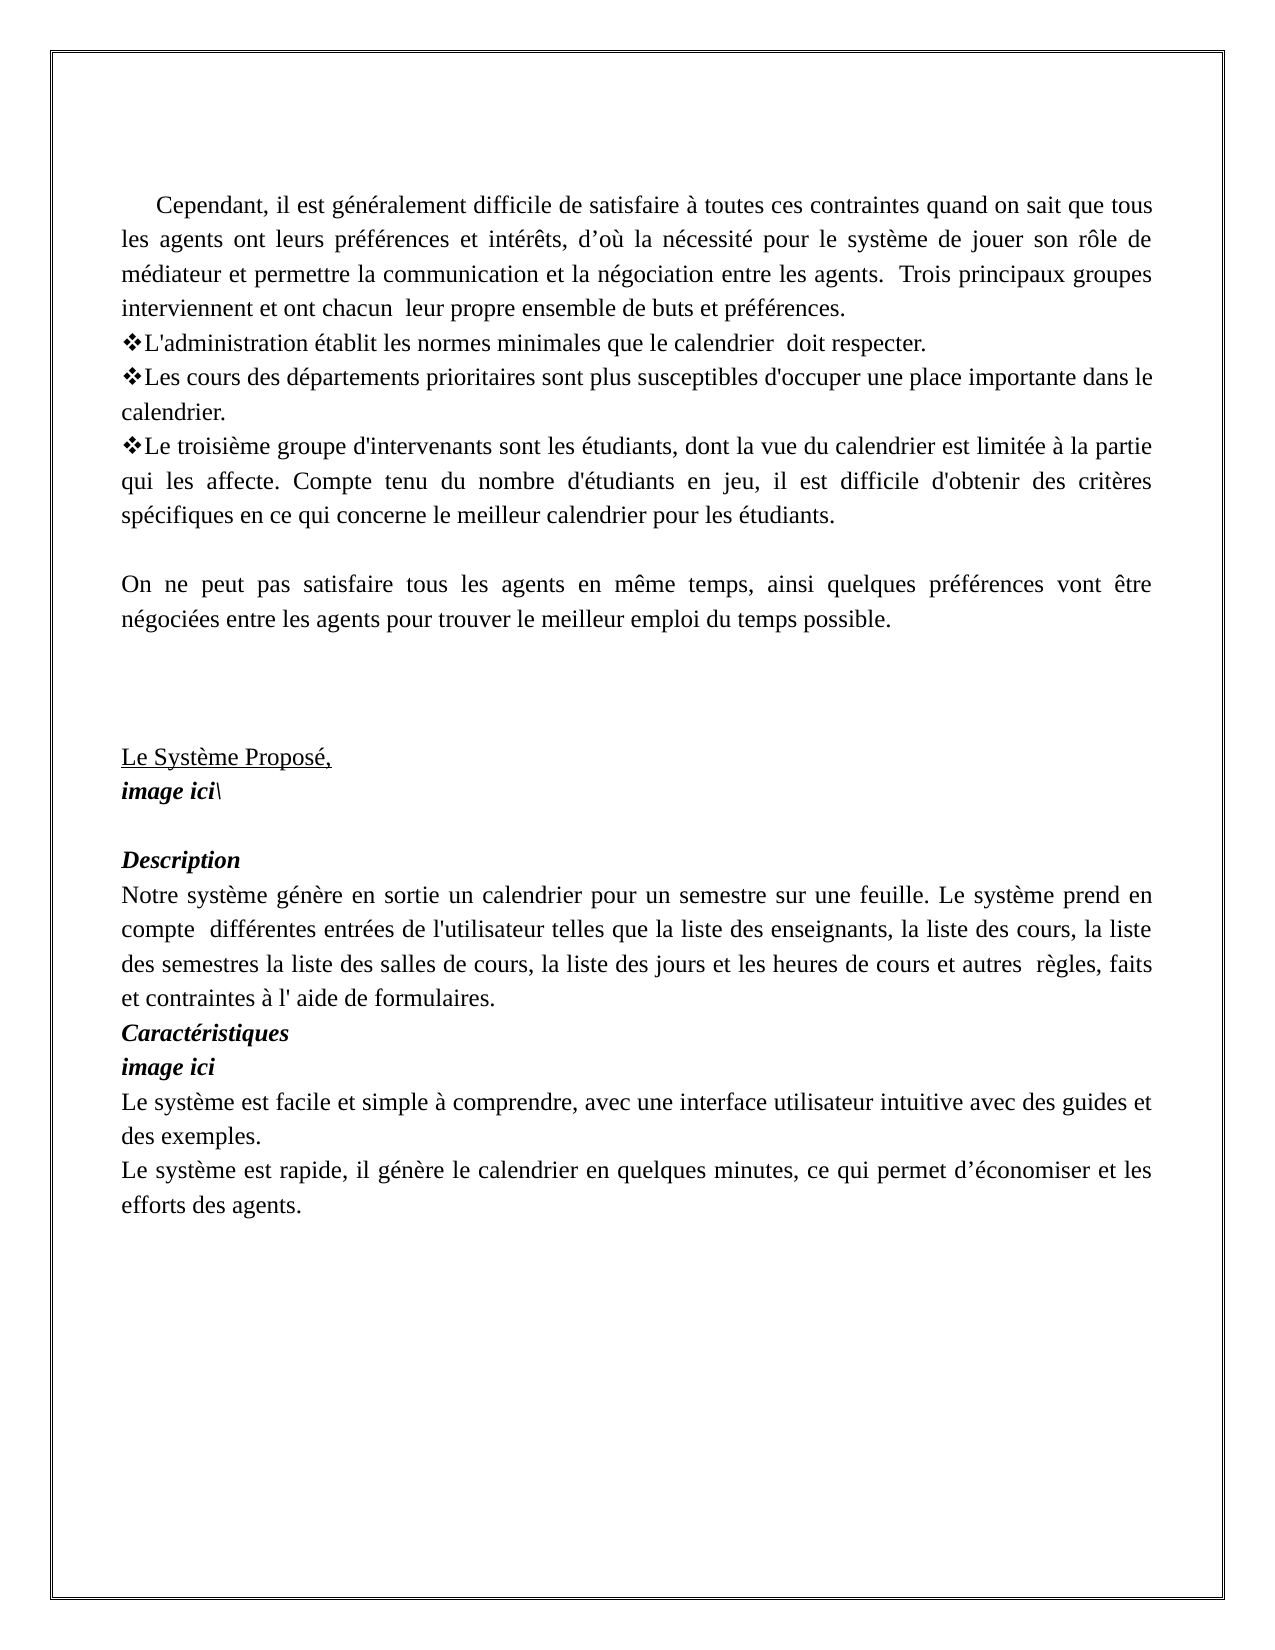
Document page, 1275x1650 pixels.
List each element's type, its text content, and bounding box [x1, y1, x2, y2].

text Le système est rapide, il génère le calendrier en quelques minutes, ce qui permet d’économiser et les efforts des agents. [121, 1156, 1154, 1219]
text image ici\ [121, 776, 1154, 805]
text Le Système Proposé, [121, 742, 1154, 771]
text Caractéristiques [121, 1018, 1154, 1046]
list L'administration établit les normes minimales que le calendrier doit respecter. [121, 328, 1154, 357]
text Cependant, il est généralement difficile de satisfaire à toutes ces contraintes quand on sait que tous les agents ont leurs préférences et intérêts, d’où la nécessité pour le système de jouer son rôle de médiateur et permettre la communication et la négociation entre les agents. Trois principaux groupes interviennent et ont chacun leur propre ensemble de buts et préférences. [121, 190, 1154, 322]
text Notre système génère en sortie un calendrier pour un semestre sur une feuille. Le système prend en compte différentes entrées de l'utilisateur telles que la liste des enseignants, la liste des cours, la liste des semestres la liste des salles de cours, la liste des jours et les heures de cours et autres règles, faits et contraintes à l' aide de formulaires. [121, 880, 1154, 1012]
text Le système est facile et simple à comprendre, avec une interface utilisateur intuitive avec des guides et des exemples. [121, 1087, 1154, 1150]
text On ne peut pas satisfaire tous les agents en même temps, ainsi quelques préférences vont être négociées entre les agents pour trouver le meilleur emploi du temps possible. [121, 569, 1154, 633]
list Le troisième groupe d'intervenants sont les étudiants, dont la vue du calendrier est limitée à la partie qui les affecte. Compte tenu du nombre d'étudiants en jeu, il est difficile d'obtenir des critères spécifiques en ce qui concerne le meilleur calendrier pour les étudiants. [121, 431, 1154, 529]
list Les cours des départements prioritaires sont plus susceptibles d'occuper une place importante dans le calendrier. [121, 362, 1154, 426]
text image ici [121, 1052, 1154, 1081]
text Description [121, 811, 1154, 874]
